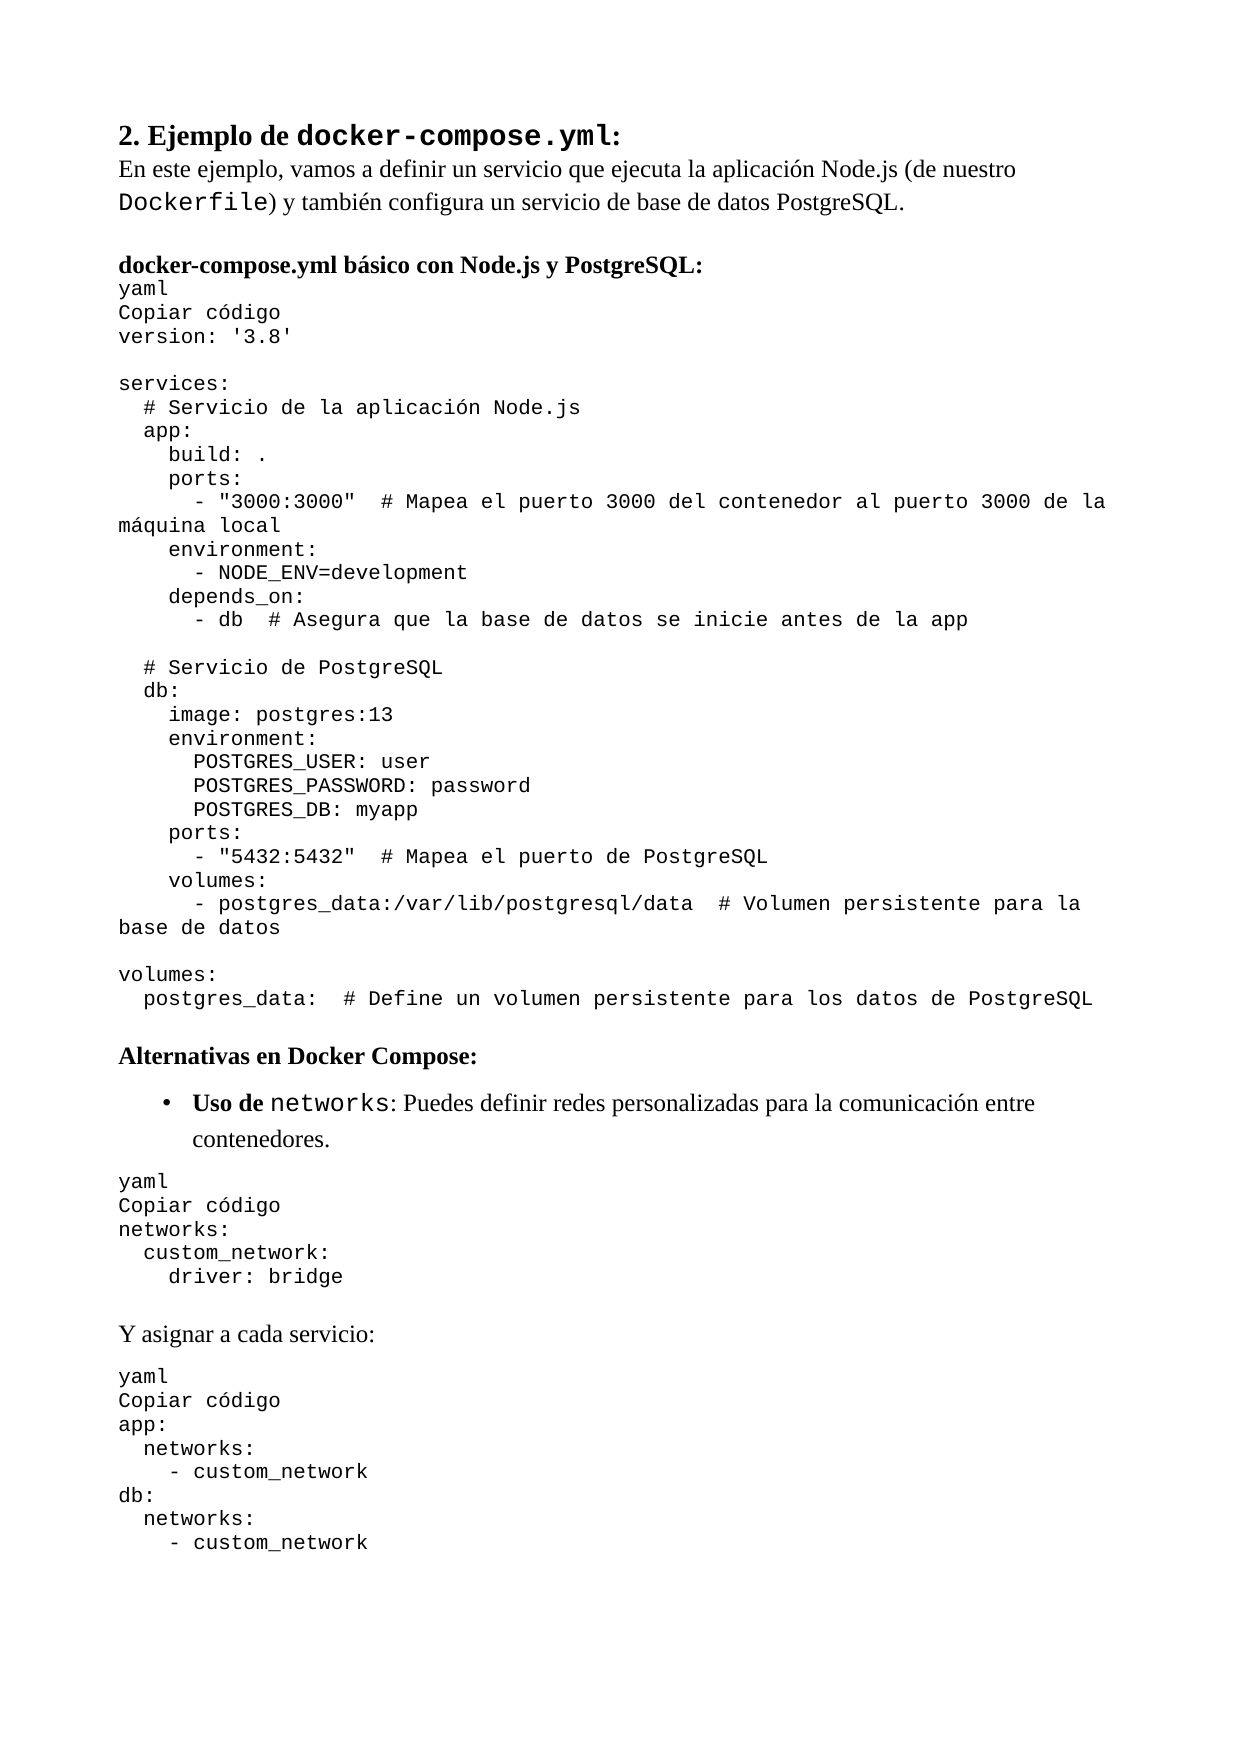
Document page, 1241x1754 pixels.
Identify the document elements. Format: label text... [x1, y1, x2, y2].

text Y asignar a cada servicio: [118, 1319, 1122, 1348]
text Copiar código [118, 1195, 1122, 1218]
text services: [118, 373, 1122, 397]
text - NODE_ENV=development [118, 562, 1122, 586]
text POSTGRES_DB: myapp [118, 799, 1122, 822]
text POSTGRES_PASSWORD: password [118, 775, 1122, 799]
text environment: [118, 538, 1122, 562]
text ports: [118, 822, 1122, 846]
text - postgres_data:/var/lib/postgresql/data # Volumen persistente para la base de datos [118, 893, 1122, 941]
text - db # Asegura que la base de datos se inicie antes de la app [118, 609, 1122, 633]
text image: postgres:13 [118, 704, 1122, 728]
text custom_network: [118, 1242, 1122, 1266]
text driver: bridge [118, 1266, 1122, 1289]
text depends_on: [118, 586, 1122, 609]
text version: '3.8' [118, 326, 1122, 349]
text build: . [118, 444, 1122, 468]
text networks: [118, 1508, 1122, 1532]
text Copiar código [118, 302, 1122, 326]
text yaml [118, 1367, 1122, 1390]
text - "5432:5432" # Mapea el puerto de PostgreSQL [118, 846, 1122, 869]
text networks: [118, 1218, 1122, 1242]
subtitle 2. Ejemplo de docker-compose.yml: [118, 118, 1122, 154]
text volumes: [118, 869, 1122, 893]
text networks: [118, 1437, 1122, 1461]
text - custom_network [118, 1532, 1122, 1556]
text yaml [118, 278, 1122, 302]
text Alternativas en Docker Compose: [118, 1041, 1122, 1070]
text volumes: [118, 964, 1122, 988]
text En este ejemplo, vamos a definir un servicio que ejecuta la aplicación Node.js (de nuestro Dockerfile) y también configura un servicio de base de datos PostgreSQL. [118, 154, 1122, 218]
text POSTGRES_USER: user [118, 751, 1122, 775]
text db: [118, 1485, 1122, 1508]
text ports: [118, 468, 1122, 491]
text app: [118, 420, 1122, 444]
text environment: [118, 728, 1122, 751]
text app: [118, 1414, 1122, 1437]
text # Servicio de PostgreSQL [118, 657, 1122, 680]
text - "3000:3000" # Mapea el puerto 3000 del contenedor al puerto 3000 de la máquina local [118, 491, 1122, 538]
text db: [118, 680, 1122, 704]
text yaml [118, 1171, 1122, 1195]
text # Servicio de la aplicación Node.js [118, 397, 1122, 420]
text postgres_data: # Define un volumen persistente para los datos de PostgreSQL [118, 988, 1122, 1011]
list Uso de networks: Puedes definir redes personalizadas para la comunicación entre contenedores. [162, 1088, 1122, 1152]
text - custom_network [118, 1461, 1122, 1485]
text Copiar código [118, 1390, 1122, 1414]
subtitle docker-compose.yml básico con Node.js y PostgreSQL: [118, 250, 1122, 278]
